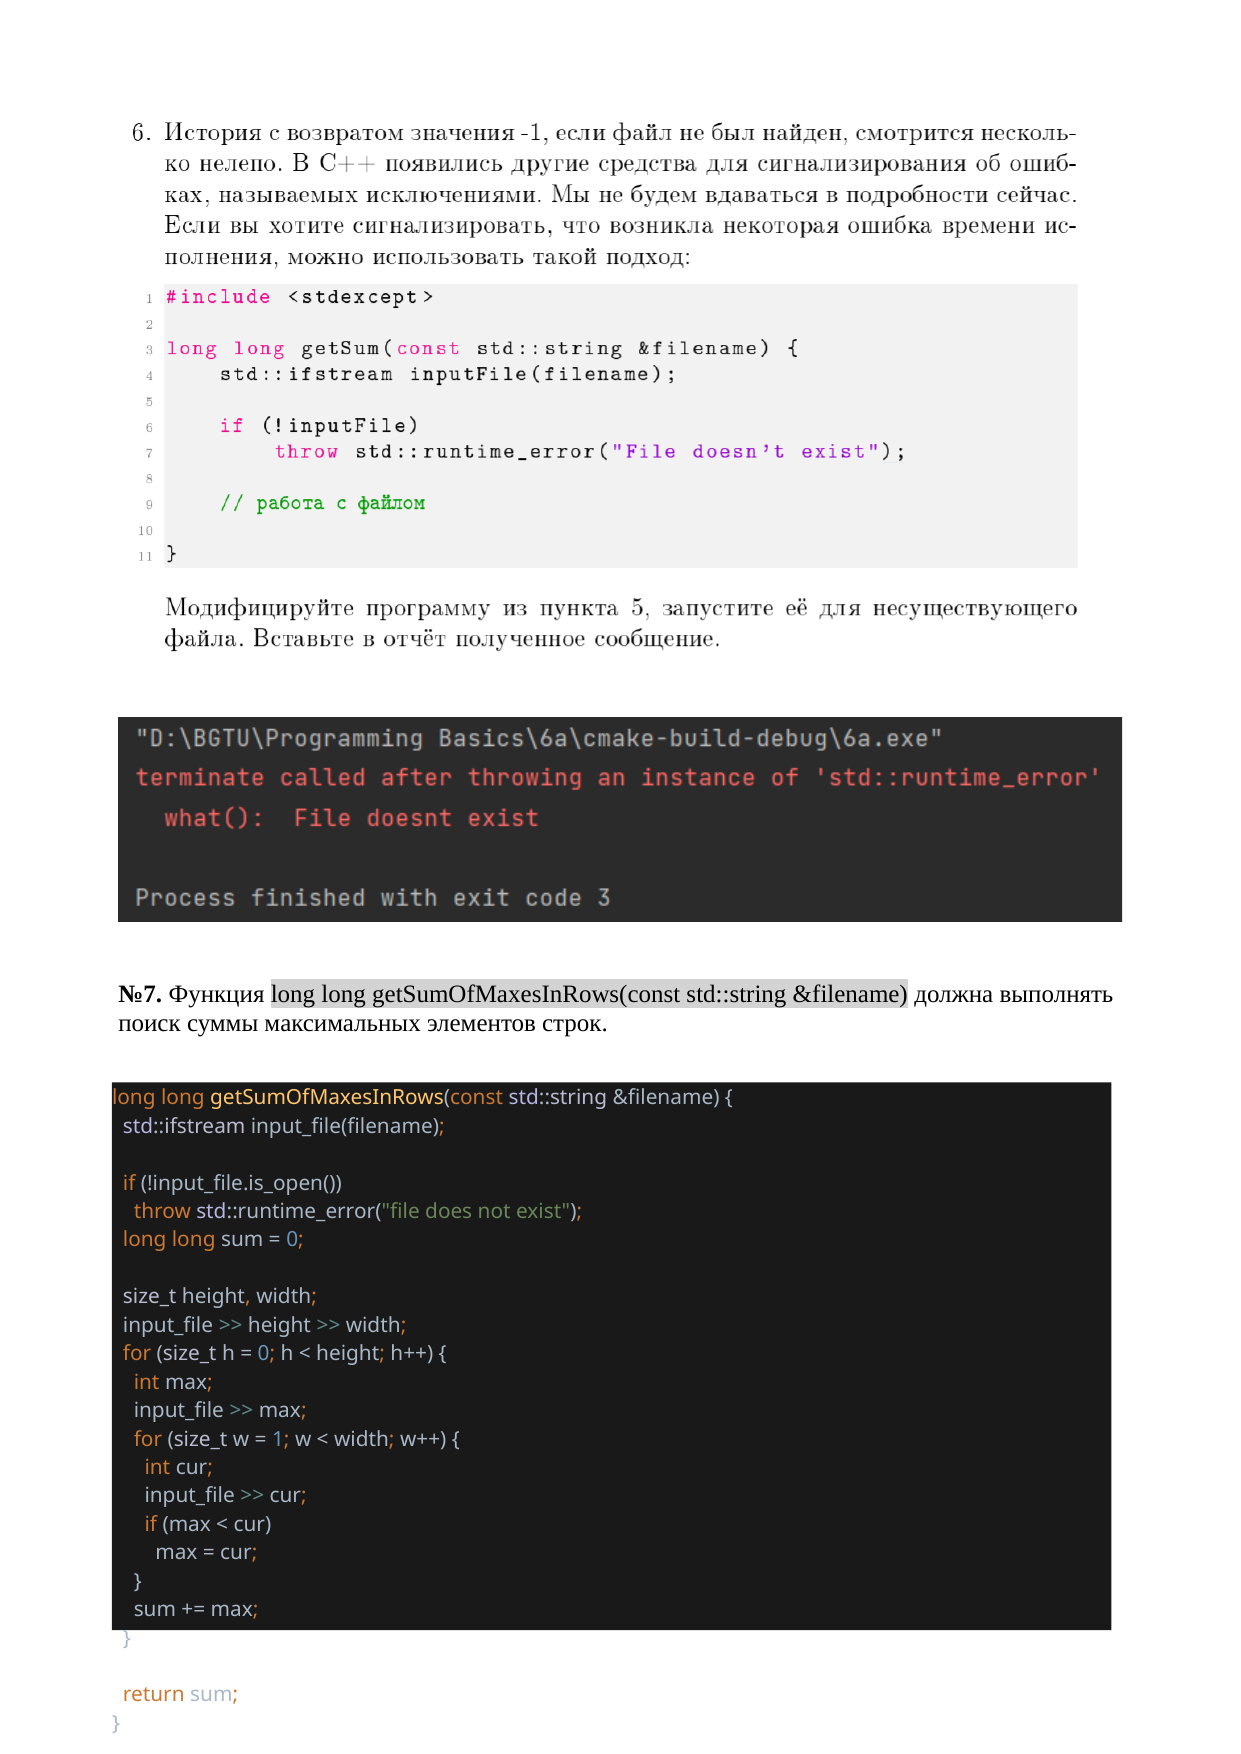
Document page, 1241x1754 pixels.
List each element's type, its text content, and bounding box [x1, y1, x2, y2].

picture [118, 118, 1123, 660]
text №7. Функция long long getSumOfMaxesInRows(const std::string &filename) должна выполнять поиск суммы максимальных элементов строк. [118, 979, 1122, 1037]
picture [118, 717, 1123, 922]
